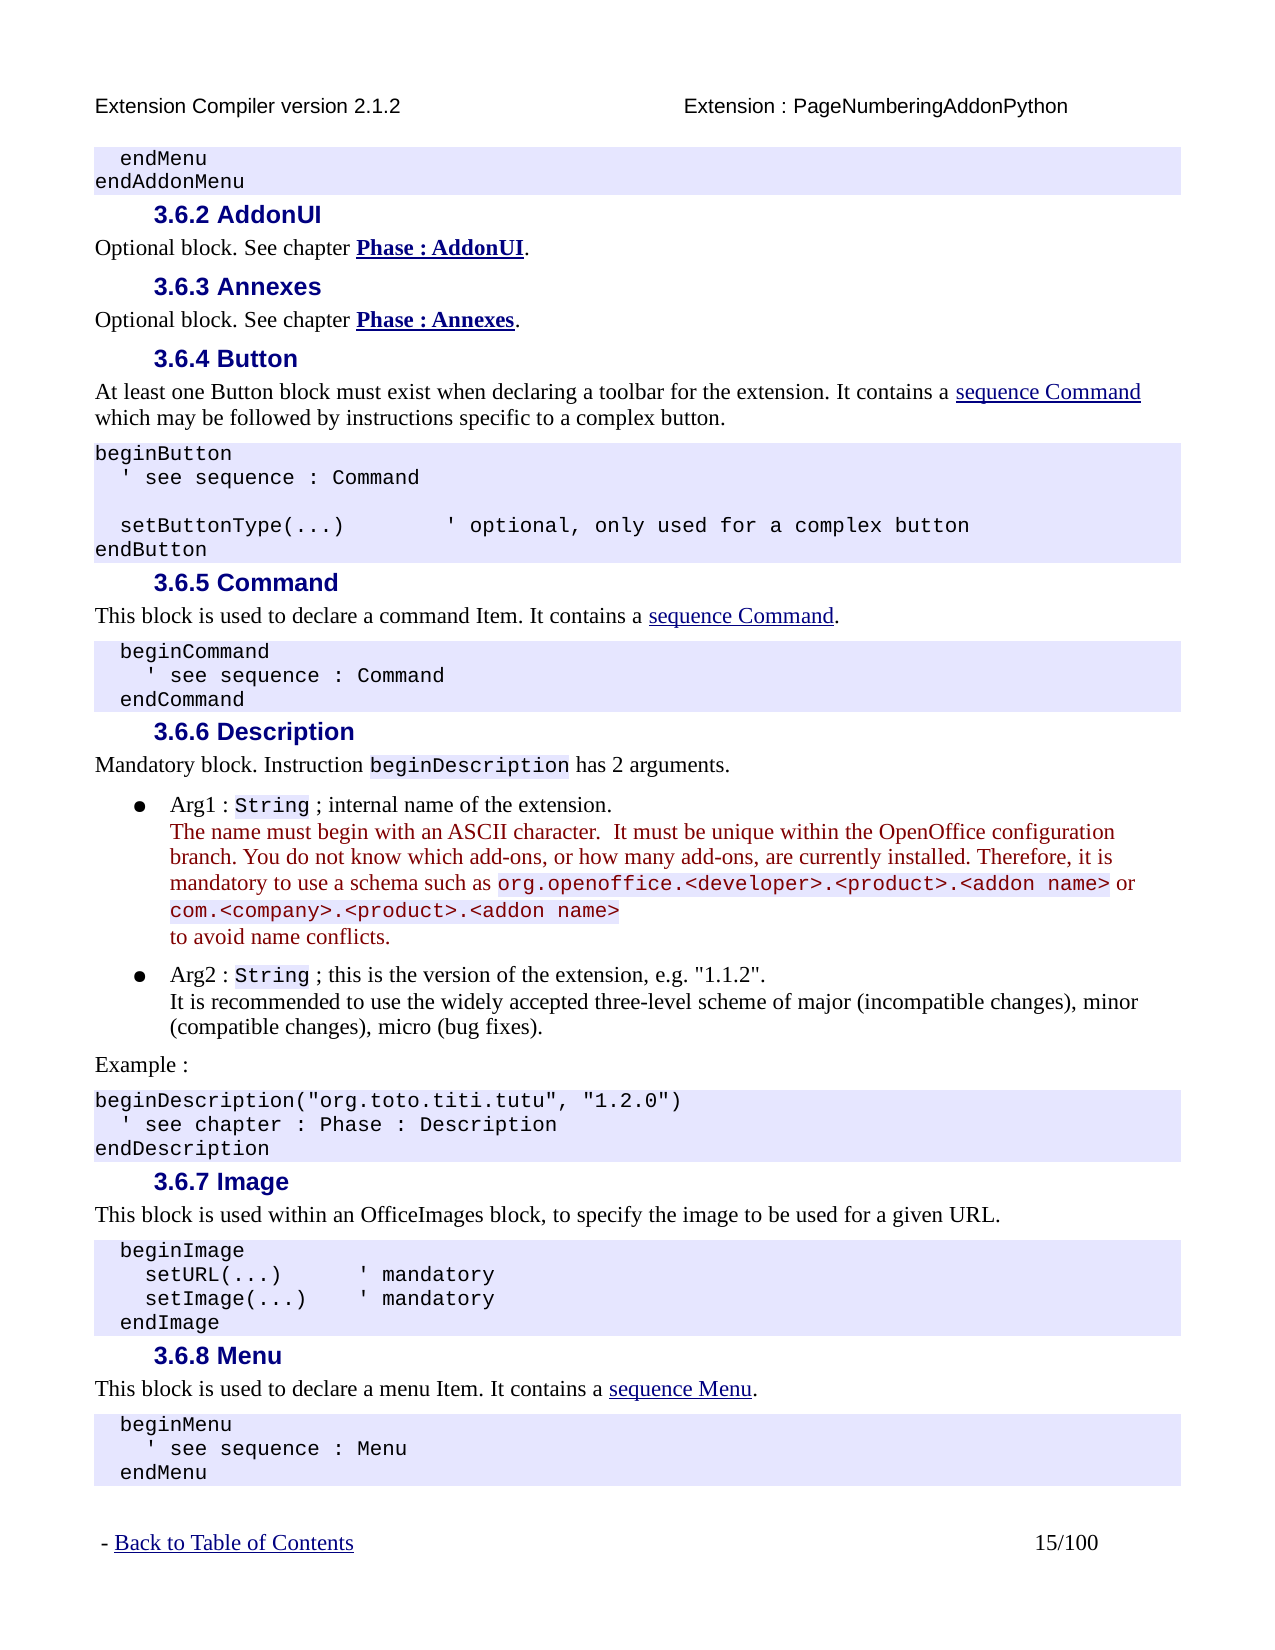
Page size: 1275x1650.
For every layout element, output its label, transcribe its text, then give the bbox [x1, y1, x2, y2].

subtitle Button [153, 345, 1181, 373]
text beginImage [94, 1240, 1181, 1264]
text endButton [94, 539, 1181, 563]
text setURL(...) ' mandatory [94, 1264, 1181, 1288]
text endMenu [94, 147, 1181, 171]
list Arg1 : String ; internal name of the extension. The name must begin with an ASCII character. It must be unique within the OpenOffice configuration branch. You do not know which add-ons, or how many add-ons, are currently installed. Therefore, it is mandatory to use a schema such as org.openoffice.<developer>.<product>.<addon name> or com.<company>.<product>.<addon name> to avoid name conflicts. [132, 792, 1181, 949]
text beginButton [94, 443, 1181, 467]
text Optional block. See chapter Phase : AddonUI. [94, 235, 1181, 261]
text This block is used to declare a command Item. It contains a sequence Command. [94, 602, 1181, 628]
text ' see sequence : Menu [94, 1438, 1181, 1462]
text beginCommand [94, 641, 1181, 664]
text Example : [94, 1052, 1181, 1078]
text This block is used to declare a menu Item. It contains a sequence Menu. [94, 1376, 1181, 1401]
text setImage(...) ' mandatory [94, 1288, 1181, 1312]
subtitle Menu [153, 1342, 1181, 1370]
text At least one Button block must exist when declaring a toolbar for the extension. It contains a sequence Command which may be followed by instructions specific to a complex button. [94, 379, 1181, 430]
text endAddonMenu [94, 171, 1181, 195]
text ' see sequence : Command [94, 664, 1181, 688]
subtitle Description [153, 718, 1181, 746]
subtitle Image [153, 1168, 1181, 1196]
text Optional block. See chapter Phase : Annexes. [94, 307, 1181, 333]
text ' see chapter : Phase : Description [94, 1114, 1181, 1138]
text setButtonType(...) ' optional, only used for a complex button [94, 515, 1181, 539]
text This block is used within an OfficeImages block, to specify the image to be used for a given URL. [94, 1202, 1181, 1228]
text endDescription [94, 1138, 1181, 1162]
subtitle Annexes [153, 273, 1181, 301]
text beginMenu [94, 1414, 1181, 1438]
text beginDescription("org.toto.titi.tutu", "1.2.0") [94, 1090, 1181, 1114]
text endMenu [94, 1462, 1181, 1486]
subtitle Command [153, 568, 1181, 597]
text endImage [94, 1312, 1181, 1336]
text endCommand [94, 688, 1181, 712]
text Mandatory block. Instruction beginDescription has 2 arguments. [94, 752, 1181, 779]
text ' see sequence : Command [94, 467, 1181, 491]
subtitle AddonUI [153, 201, 1181, 229]
list Arg2 : String ; this is the version of the extension, e.g. "1.1.2". It is recommended to use the widely accepted three-level scheme of major (incompatible changes), minor (compatible changes), micro (bug fixes). [132, 962, 1181, 1040]
